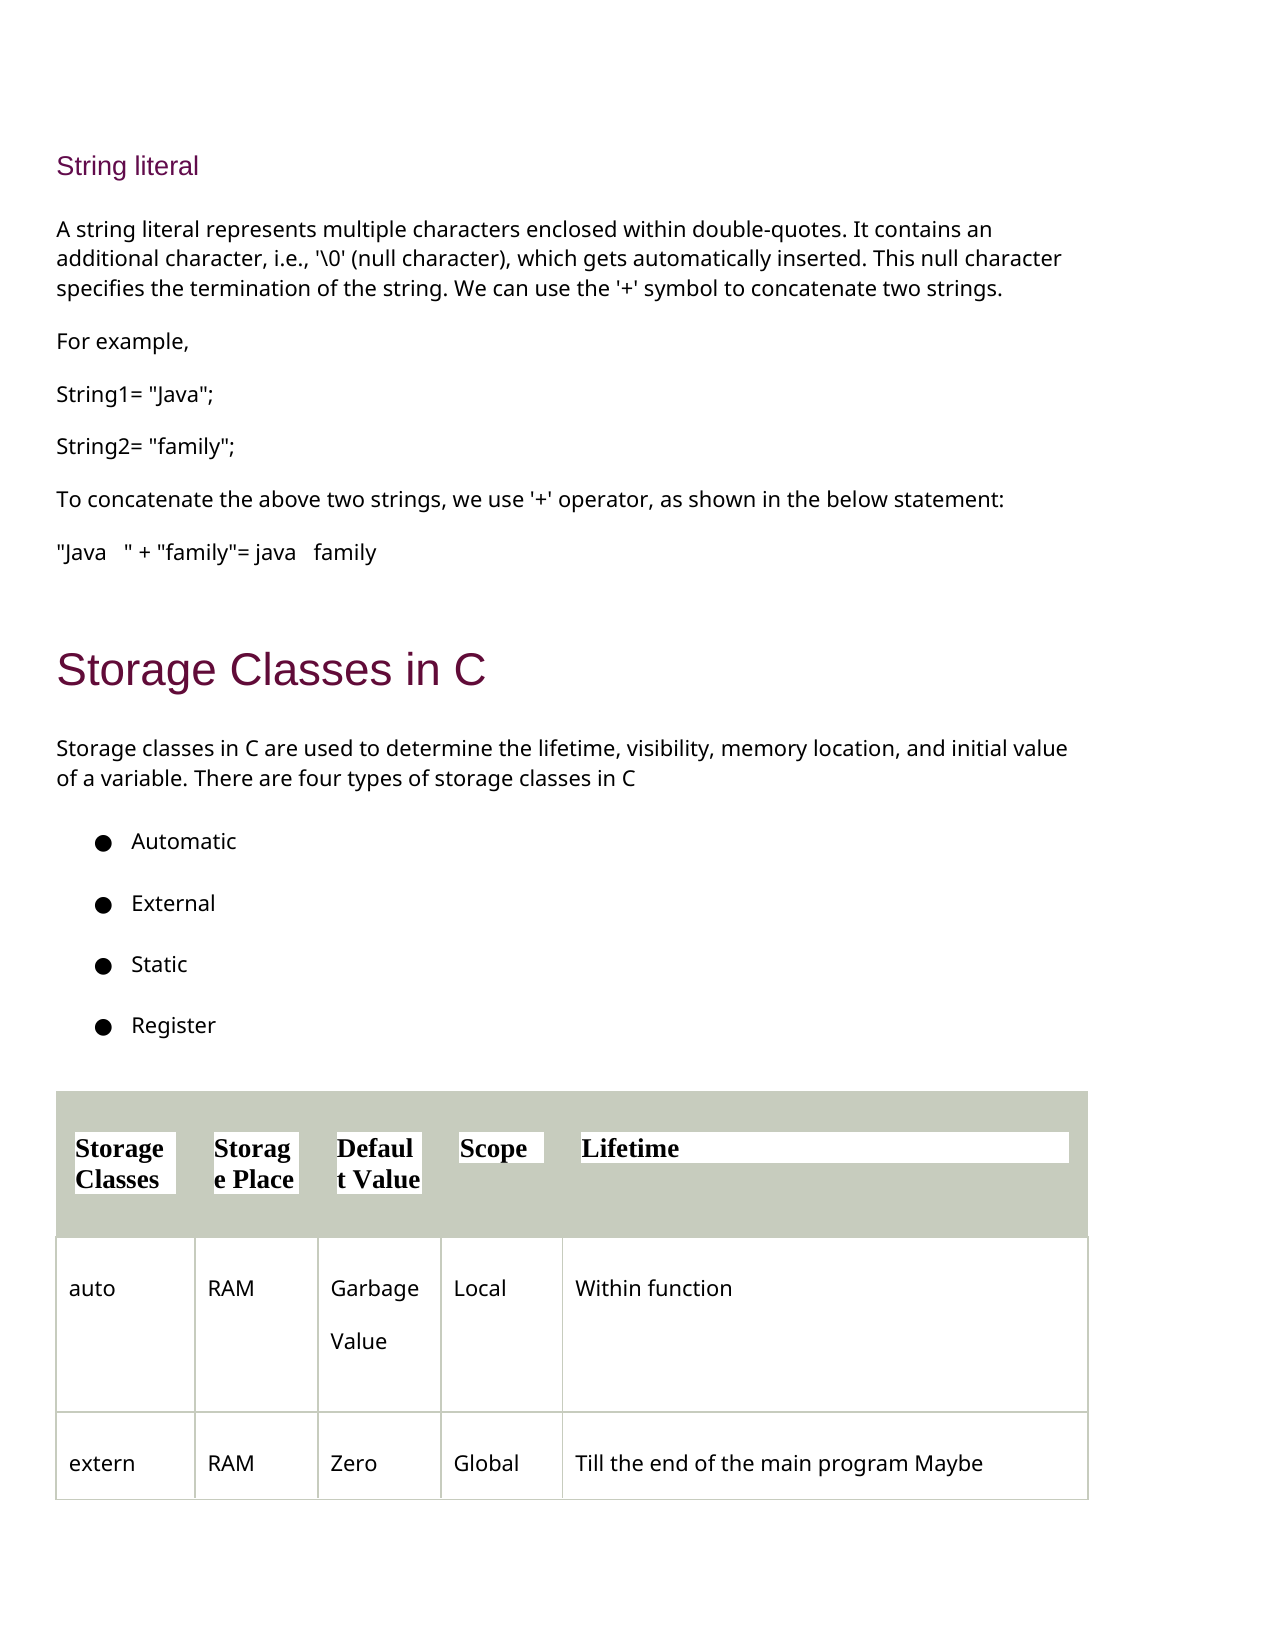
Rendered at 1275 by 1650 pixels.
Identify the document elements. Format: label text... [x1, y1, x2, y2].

list Register [94, 1006, 1092, 1044]
text For example, [56, 326, 1087, 356]
subtitle String literal [56, 150, 1087, 181]
table_cell Local [442, 1238, 562, 1411]
table_cell auto [57, 1238, 194, 1411]
table_cell Zero [319, 1413, 440, 1498]
list Static [94, 945, 1092, 983]
table_header Lifetime [563, 1091, 1088, 1236]
table_cell RAM [196, 1413, 317, 1498]
table_header Storage Place [195, 1091, 318, 1236]
table_cell Within function [563, 1238, 1087, 1411]
text String2= "family"; [56, 431, 1087, 461]
subtitle Storage Classes in C [56, 642, 1087, 695]
table_header Scope [441, 1091, 563, 1236]
list External [94, 883, 1092, 922]
list Automatic [94, 822, 1092, 860]
table_cell Till the end of the main program Maybe [563, 1413, 1087, 1498]
text Storage classes in C are used to determine the lifetime, visibility, memory location, and initial value of a variable. There are four types of storage classes in C [56, 733, 1087, 793]
table_cell Garbage Value [319, 1238, 440, 1411]
text "Java " + "family"= java family [56, 537, 1087, 566]
table_cell RAM [196, 1238, 317, 1411]
table_header Default Value [318, 1091, 441, 1236]
table_cell extern [57, 1413, 194, 1498]
text To concatenate the above two strings, we use '+' operator, as shown in the below statement: [56, 484, 1087, 514]
text A string literal represents multiple characters enclosed within double-quotes. It contains an additional character, i.e., '\0' (null character), which gets automatically inserted. This null character specifies the termination of the string. We can use the '+' symbol to concatenate two strings. [56, 213, 1087, 303]
text String1= "Java"; [56, 378, 1087, 408]
table_header Storage Classes [56, 1091, 195, 1236]
table_cell Global [442, 1413, 562, 1498]
